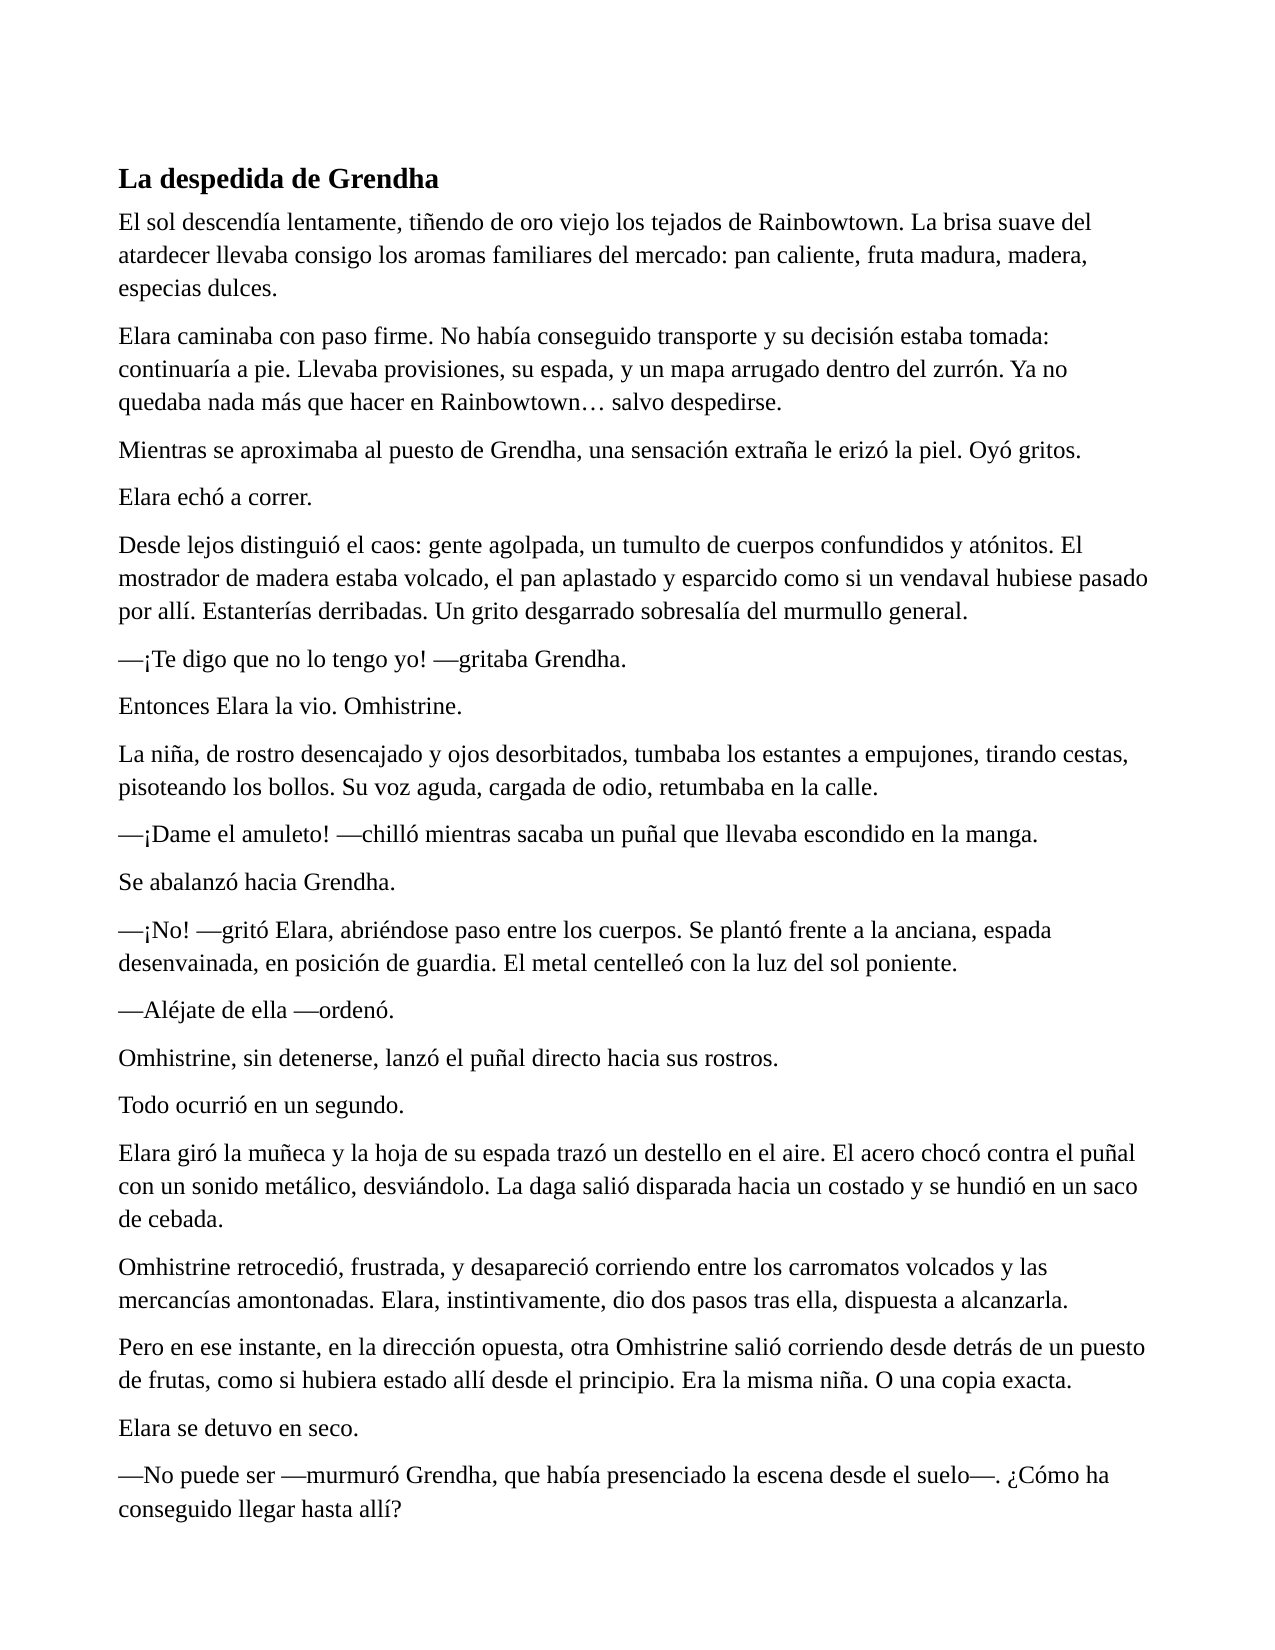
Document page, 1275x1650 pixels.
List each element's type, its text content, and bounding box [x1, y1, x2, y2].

text —¡Dame el amuleto! —chilló mientras sacaba un puñal que llevaba escondido en la manga. [118, 819, 1157, 848]
text Mientras se aproximaba al puesto de Grendha, una sensación extraña le erizó la piel. Oyó gritos. [118, 435, 1157, 463]
text Elara echó a correr. [118, 482, 1157, 511]
text Elara giró la muñeca y la hoja de su espada trazó un destello en el aire. El acero chocó contra el puñal con un sonido metálico, desviándolo. La daga salió disparada hacia un costado y se hundió en un saco de cebada. [118, 1138, 1157, 1233]
text La niña, de rostro desencajado y ojos desorbitados, tumbaba los estantes a empujones, tirando cestas, pisoteando los bollos. Su voz aguda, cargada de odio, retumbaba en la calle. [118, 739, 1157, 801]
text Desde lejos distinguió el caos: gente agolpada, un tumulto de cuerpos confundidos y atónitos. El mostrador de madera estaba volcado, el pan aplastado y esparcido como si un vendaval hubiese pasado por allí. Estanterías derribadas. Un grito desgarrado sobresalía del murmullo general. [118, 530, 1157, 625]
text Omhistrine retrocedió, frustrada, y desapareció corriendo entre los carromatos volcados y las mercancías amontonadas. Elara, instintivamente, dio dos pasos tras ella, dispuesta a alcanzarla. [118, 1252, 1157, 1313]
text Pero en ese instante, en la dirección opuesta, otra Omhistrine salió corriendo desde detrás de un puesto de frutas, como si hubiera estado allí desde el principio. Era la misma niña. O una copia exacta. [118, 1332, 1157, 1394]
text Todo ocurrió en un segundo. [118, 1091, 1157, 1119]
text Elara se detuvo en seco. [118, 1413, 1157, 1442]
text Omhistrine, sin detenerse, lanzó el puñal directo hacia sus rostros. [118, 1043, 1157, 1072]
text Elara caminaba con paso firme. No había conseguido transporte y su decisión estaba tomada: continuaría a pie. Llevaba provisiones, su espada, y un mapa arrugado dentro del zurrón. Ya no quedaba nada más que hacer en Rainbowtown… salvo despedirse. [118, 321, 1157, 416]
text —Aléjate de ella —ordenó. [118, 995, 1157, 1024]
text —¡Te digo que no lo tengo yo! —gritaba Grendha. [118, 644, 1157, 672]
text Entonces Elara la vio. Omhistrine. [118, 691, 1157, 720]
text El sol descendía lentamente, tiñendo de oro viejo los tejados de Rainbowtown. La brisa suave del atardecer llevaba consigo los aromas familiares del mercado: pan caliente, fruta madura, madera, especias dulces. [118, 207, 1157, 302]
text —No puede ser —murmuró Grendha, que había presenciado la escena desde el suelo—. ¿Cómo ha conseguido llegar hasta allí? [118, 1461, 1157, 1522]
text Se abalanzó hacia Grendha. [118, 867, 1157, 896]
subtitle La despedida de Grendha [118, 161, 1157, 195]
text —¡No! —gritó Elara, abriéndose paso entre los cuerpos. Se plantó frente a la anciana, espada desenvainada, en posición de guardia. El metal centelleó con la luz del sol poniente. [118, 915, 1157, 976]
